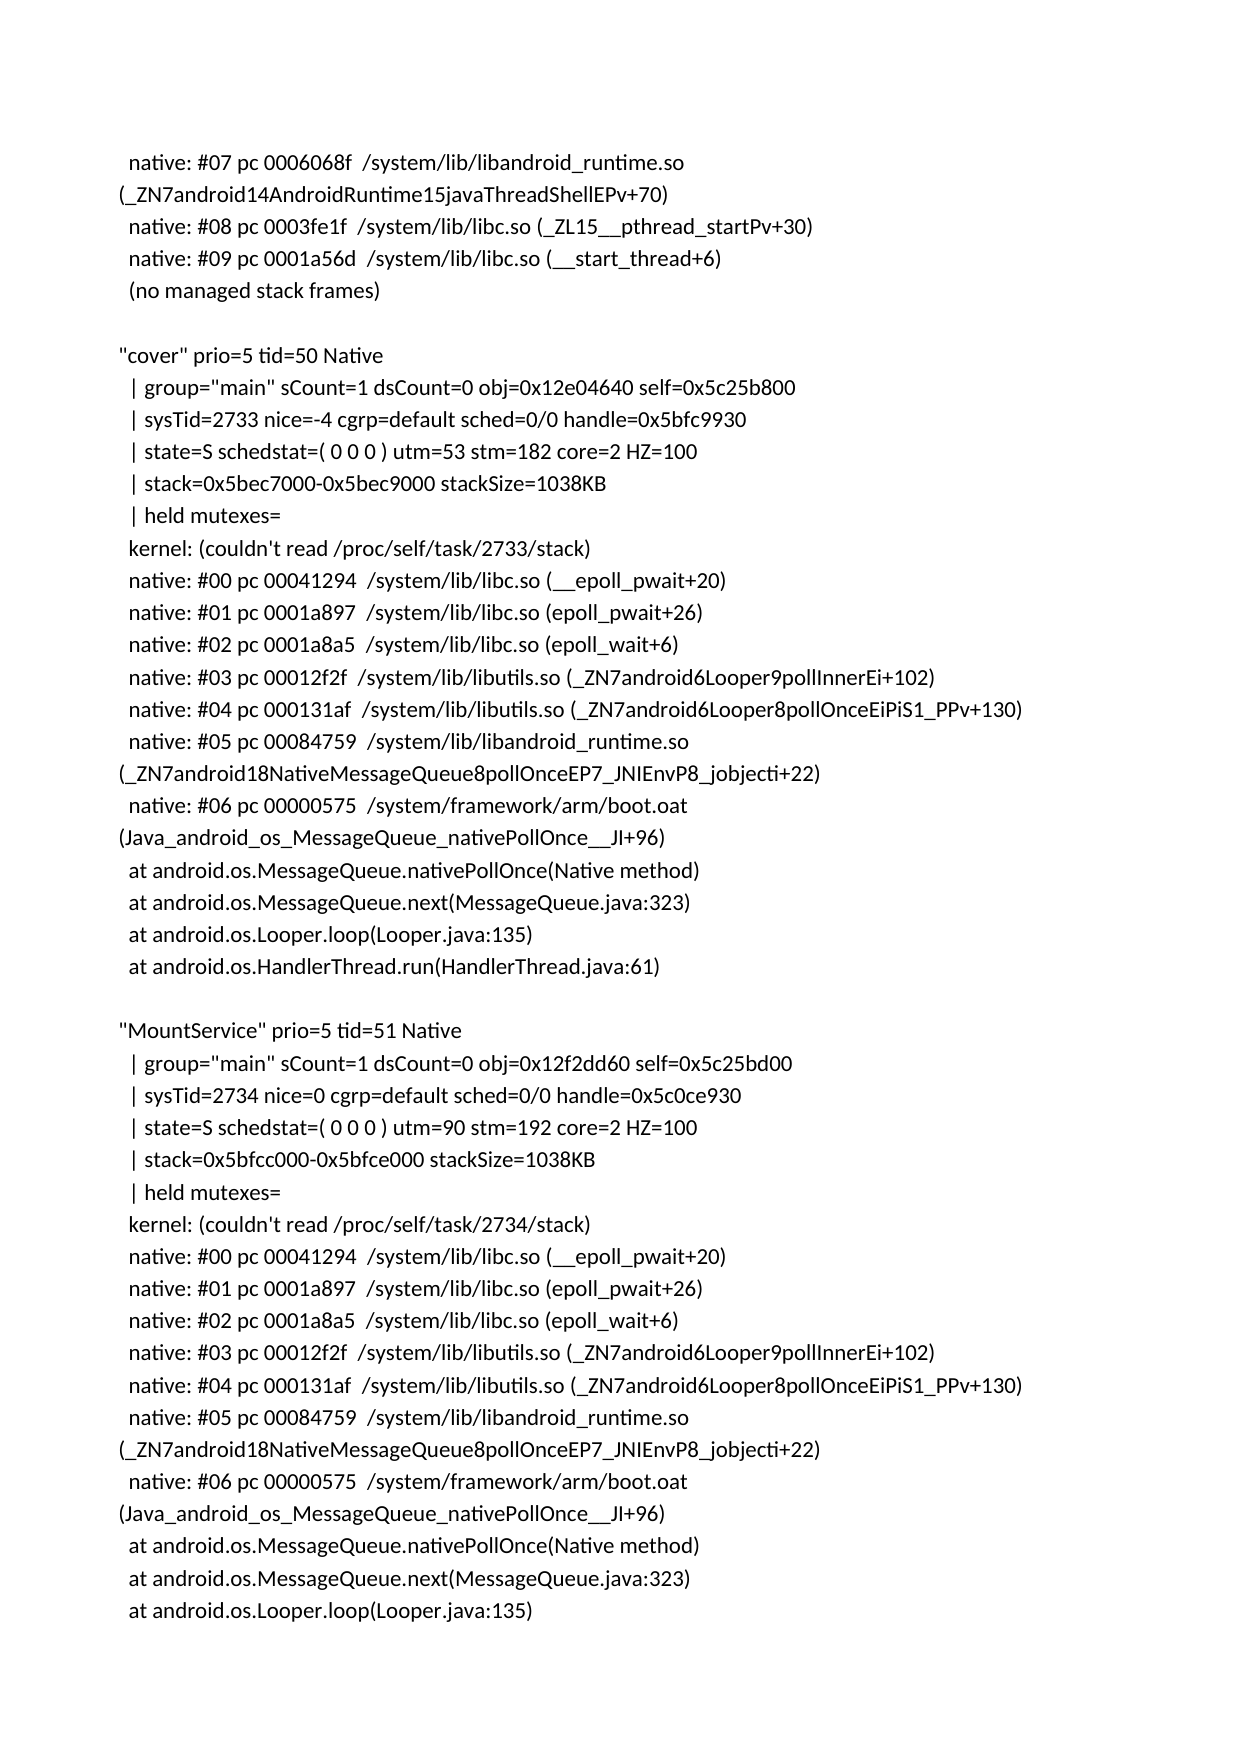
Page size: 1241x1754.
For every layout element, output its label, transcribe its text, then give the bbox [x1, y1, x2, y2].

text native: #03 pc 00012f2f /system/lib/libutils.so (_ZN7android6Looper9pollInnerEi+102) [118, 663, 1122, 691]
text native: #00 pc 00041294 /system/lib/libc.so (__epoll_pwait+20) [118, 566, 1122, 594]
text kernel: (couldn't read /proc/self/task/2733/stack) [118, 534, 1122, 562]
text at android.os.Looper.loop(Looper.java:135) [118, 920, 1122, 948]
text native: #05 pc 00084759 /system/lib/libandroid_runtime.so (_ZN7android18NativeMessageQueue8pollOnceEP7_JNIEnvP8_jobjecti+22) [118, 727, 1122, 787]
text native: #01 pc 0001a897 /system/lib/libc.so (epoll_pwait+26) [118, 1274, 1122, 1302]
text | state=S schedstat=( 0 0 0 ) utm=53 stm=182 core=2 HZ=100 [118, 437, 1122, 465]
text | held mutexes= [118, 1178, 1122, 1206]
text | group="main" sCount=1 dsCount=0 obj=0x12f2dd60 self=0x5c25bd00 [118, 1049, 1122, 1077]
text native: #06 pc 00000575 /system/framework/arm/boot.oat (Java_android_os_MessageQueue_nativePollOnce__JI+96) [118, 1467, 1122, 1527]
text native: #02 pc 0001a8a5 /system/lib/libc.so (epoll_wait+6) [118, 1306, 1122, 1334]
text at android.os.Looper.loop(Looper.java:135) [118, 1596, 1122, 1624]
text native: #06 pc 00000575 /system/framework/arm/boot.oat (Java_android_os_MessageQueue_nativePollOnce__JI+96) [118, 791, 1122, 852]
text | held mutexes= [118, 502, 1122, 530]
text | group="main" sCount=1 dsCount=0 obj=0x12e04640 self=0x5c25b800 [118, 373, 1122, 401]
text at android.os.MessageQueue.next(MessageQueue.java:323) [118, 1564, 1122, 1592]
text | stack=0x5bfcc000-0x5bfce000 stackSize=1038KB [118, 1145, 1122, 1173]
text native: #03 pc 00012f2f /system/lib/libutils.so (_ZN7android6Looper9pollInnerEi+102) [118, 1338, 1122, 1367]
text | sysTid=2733 nice=-4 cgrp=default sched=0/0 handle=0x5bfc9930 [118, 405, 1122, 433]
text native: #04 pc 000131af /system/lib/libutils.so (_ZN7android6Looper8pollOnceEiPiS1_PPv+130) [118, 1371, 1122, 1399]
text kernel: (couldn't read /proc/self/task/2734/stack) [118, 1210, 1122, 1238]
text | stack=0x5bec7000-0x5bec9000 stackSize=1038KB [118, 469, 1122, 497]
text native: #05 pc 00084759 /system/lib/libandroid_runtime.so (_ZN7android18NativeMessageQueue8pollOnceEP7_JNIEnvP8_jobjecti+22) [118, 1403, 1122, 1463]
text native: #00 pc 00041294 /system/lib/libc.so (__epoll_pwait+20) [118, 1242, 1122, 1270]
text "MountService" prio=5 tid=51 Native [118, 1017, 1122, 1045]
text native: #07 pc 0006068f /system/lib/libandroid_runtime.so (_ZN7android14AndroidRuntime15javaThreadShellEPv+70) [118, 148, 1122, 208]
text native: #09 pc 0001a56d /system/lib/libc.so (__start_thread+6) [118, 244, 1122, 272]
text | sysTid=2734 nice=0 cgrp=default sched=0/0 handle=0x5c0ce930 [118, 1081, 1122, 1109]
text | state=S schedstat=( 0 0 0 ) utm=90 stm=192 core=2 HZ=100 [118, 1113, 1122, 1141]
text native: #04 pc 000131af /system/lib/libutils.so (_ZN7android6Looper8pollOnceEiPiS1_PPv+130) [118, 695, 1122, 723]
text "cover" prio=5 tid=50 Native [118, 341, 1122, 369]
text at android.os.MessageQueue.nativePollOnce(Native method) [118, 856, 1122, 884]
text native: #08 pc 0003fe1f /system/lib/libc.so (_ZL15__pthread_startPv+30) [118, 212, 1122, 240]
text native: #01 pc 0001a897 /system/lib/libc.so (epoll_pwait+26) [118, 598, 1122, 626]
text native: #02 pc 0001a8a5 /system/lib/libc.so (epoll_wait+6) [118, 630, 1122, 658]
text (no managed stack frames) [118, 276, 1122, 304]
text at android.os.MessageQueue.nativePollOnce(Native method) [118, 1532, 1122, 1560]
text at android.os.HandlerThread.run(HandlerThread.java:61) [118, 952, 1122, 980]
text at android.os.MessageQueue.next(MessageQueue.java:323) [118, 888, 1122, 916]
